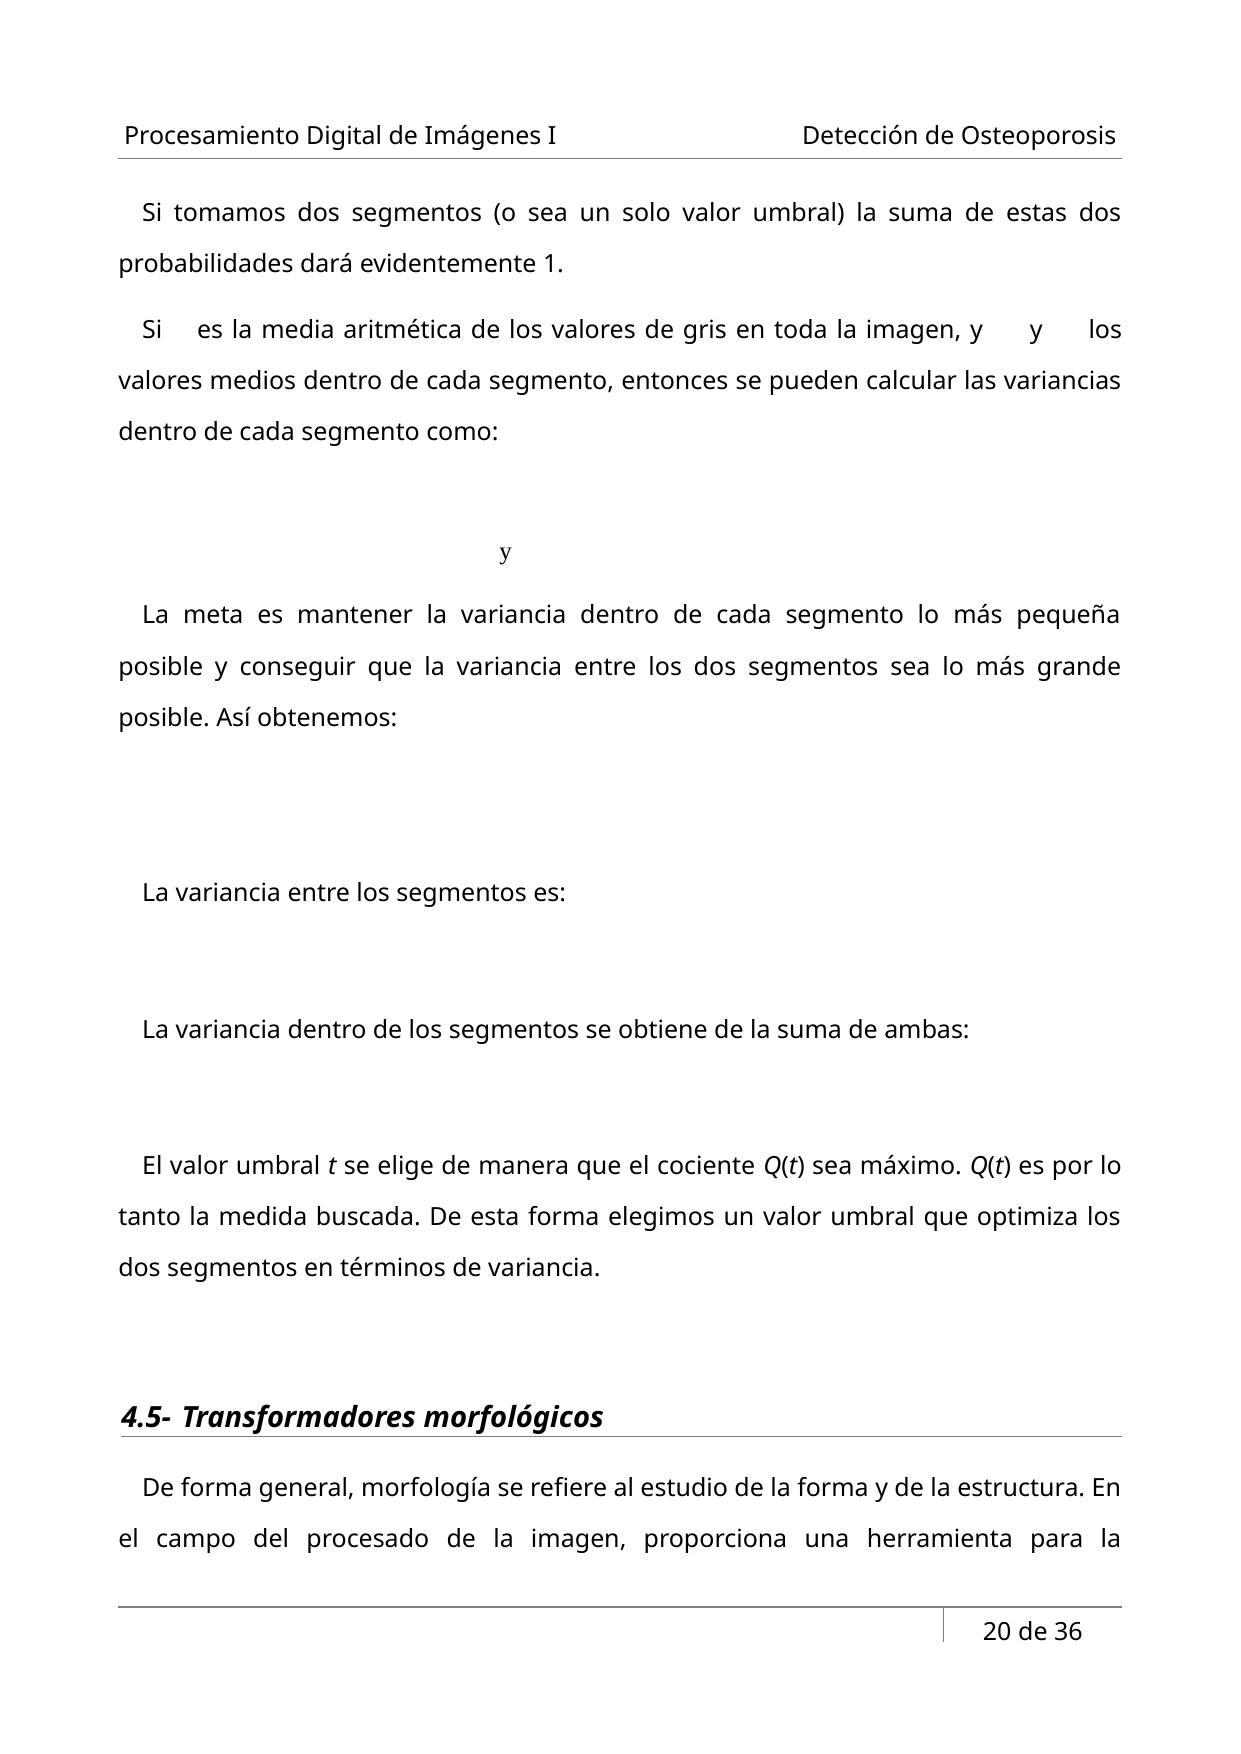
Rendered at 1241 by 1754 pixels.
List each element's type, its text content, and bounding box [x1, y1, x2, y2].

text De forma general, morfología se refiere al estudio de la forma y de la estructura. En el campo del procesado de la imagen, proporciona una herramienta para la [118, 1469, 1122, 1554]
text La meta es mantener la variancia dentro de cada segmento lo más pequeña posible y conseguir que la variancia entre los dos segmentos sea lo más grande posible. Así obtenemos: [118, 597, 1122, 733]
list y [177, 477, 1122, 565]
text La variancia entre los segmentos es: [118, 875, 1122, 909]
text El valor umbral t se elige de manera que el cociente Q(t) sea máximo. Q(t) es por lo tanto la medida buscada. De esta forma elegimos un valor umbral que optimiza los dos segmentos en términos de variancia. [118, 1148, 1122, 1284]
text Si es la media aritmética de los valores de gris en toda la imagen, y y los valores medios dentro de cada segmento, entonces se pueden calcular las variancias dentro de cada segmento como: [118, 312, 1122, 448]
text Si tomamos dos segmentos (o sea un solo valor umbral) la suma de estas dos probabilidades dará evidentemente 1. [118, 195, 1122, 280]
subtitle Transformadores morfológicos [121, 1396, 1122, 1436]
text La variancia dentro de los segmentos se obtiene de la suma de ambas: [118, 1011, 1122, 1046]
